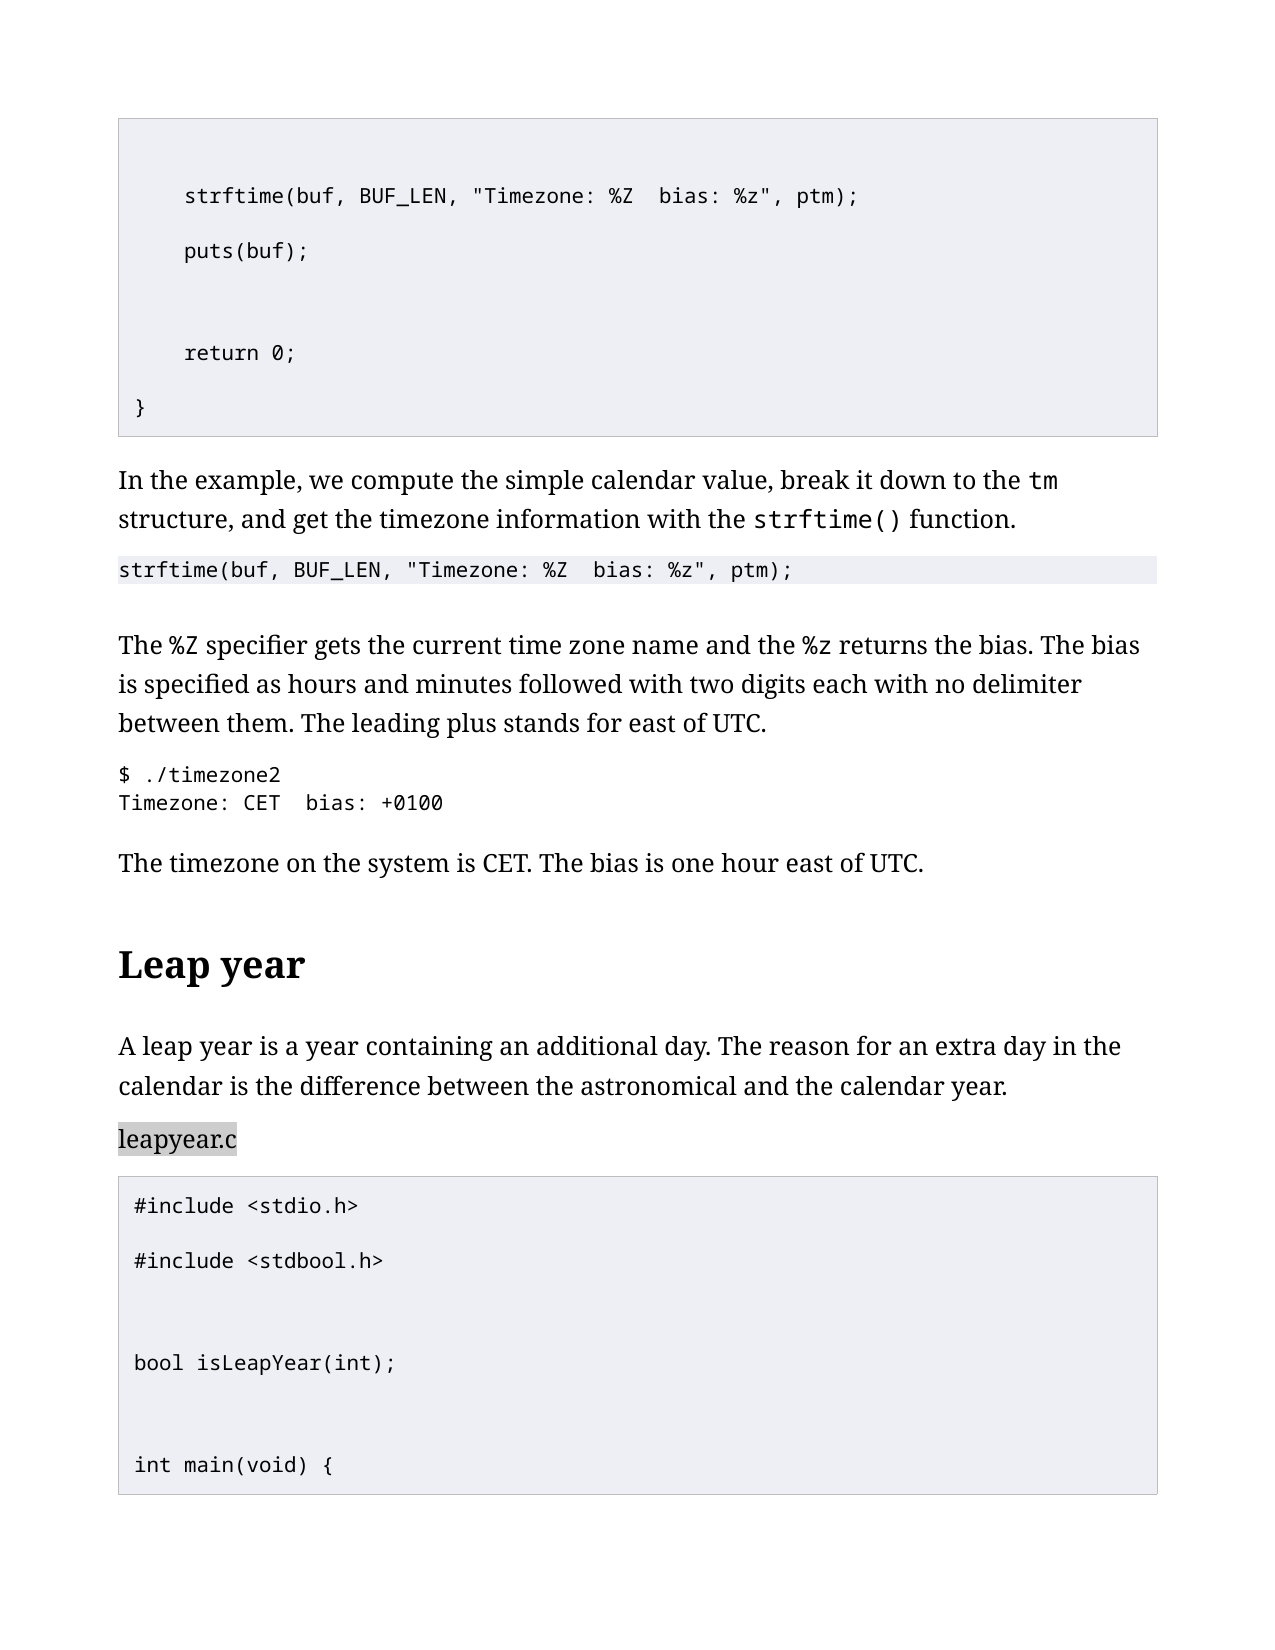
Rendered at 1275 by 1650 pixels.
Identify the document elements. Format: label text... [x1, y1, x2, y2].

text #include <stdbool.h> [119, 1230, 1157, 1274]
text strftime(buf, BUF_LEN, "Timezone: %Z bias: %z", ptm); [119, 166, 1157, 210]
text In the example, we compute the simple calendar value, break it down to the tm structure, and get the timezone information with the strftime() function. [118, 463, 1157, 536]
text #include <stdio.h> [119, 1177, 1157, 1220]
text Timezone: CET bias: +0100 [118, 788, 1157, 817]
subtitle Leap year [118, 939, 1157, 990]
text return 0; [119, 322, 1157, 367]
text $ ./timezone2 [118, 760, 1157, 788]
text A leap year is a year containing an additional day. The reason for an extra day in the calendar is the difference between the astronomical and the calendar year. [118, 1029, 1157, 1102]
text leapyear.c [118, 1122, 1157, 1156]
text puts(buf); [119, 220, 1157, 264]
text bool isLeapYear(int); [119, 1332, 1157, 1376]
text } [119, 377, 1157, 436]
text int main(void) { [119, 1434, 1157, 1494]
text The timezone on the system is CET. The bias is one hour east of UTC. [118, 846, 1157, 880]
text strftime(buf, BUF_LEN, "Timezone: %Z bias: %z", ptm); [118, 556, 1157, 584]
text The %Z specifier gets the current time zone name and the %z returns the bias. The bias is specified as hours and minutes followed with two digits each with no delimiter between them. The leading plus stands for east of UTC. [118, 628, 1157, 740]
